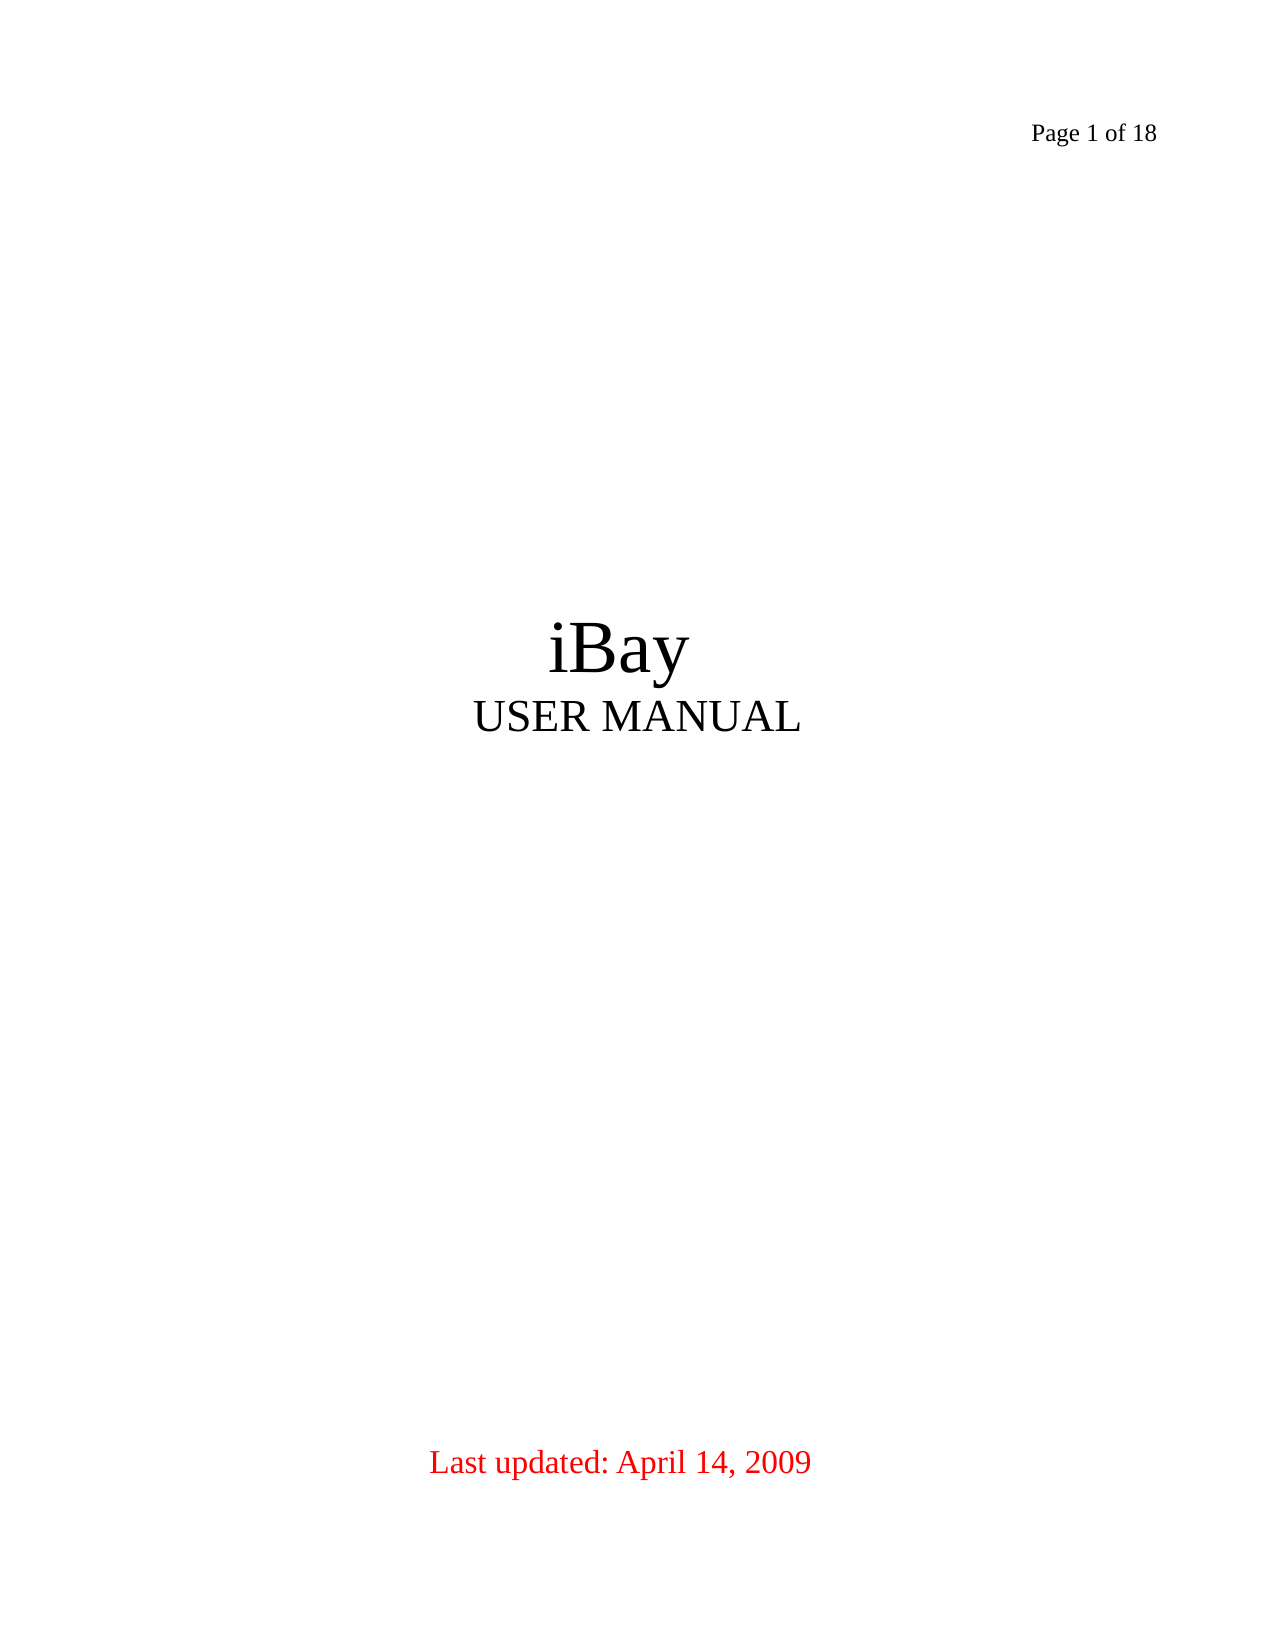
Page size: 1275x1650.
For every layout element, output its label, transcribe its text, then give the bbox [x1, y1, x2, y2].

text iBay [118, 602, 1157, 688]
text Last updated: April 14, 2009 [118, 1431, 1157, 1484]
text USER MANUAL [118, 688, 1157, 741]
